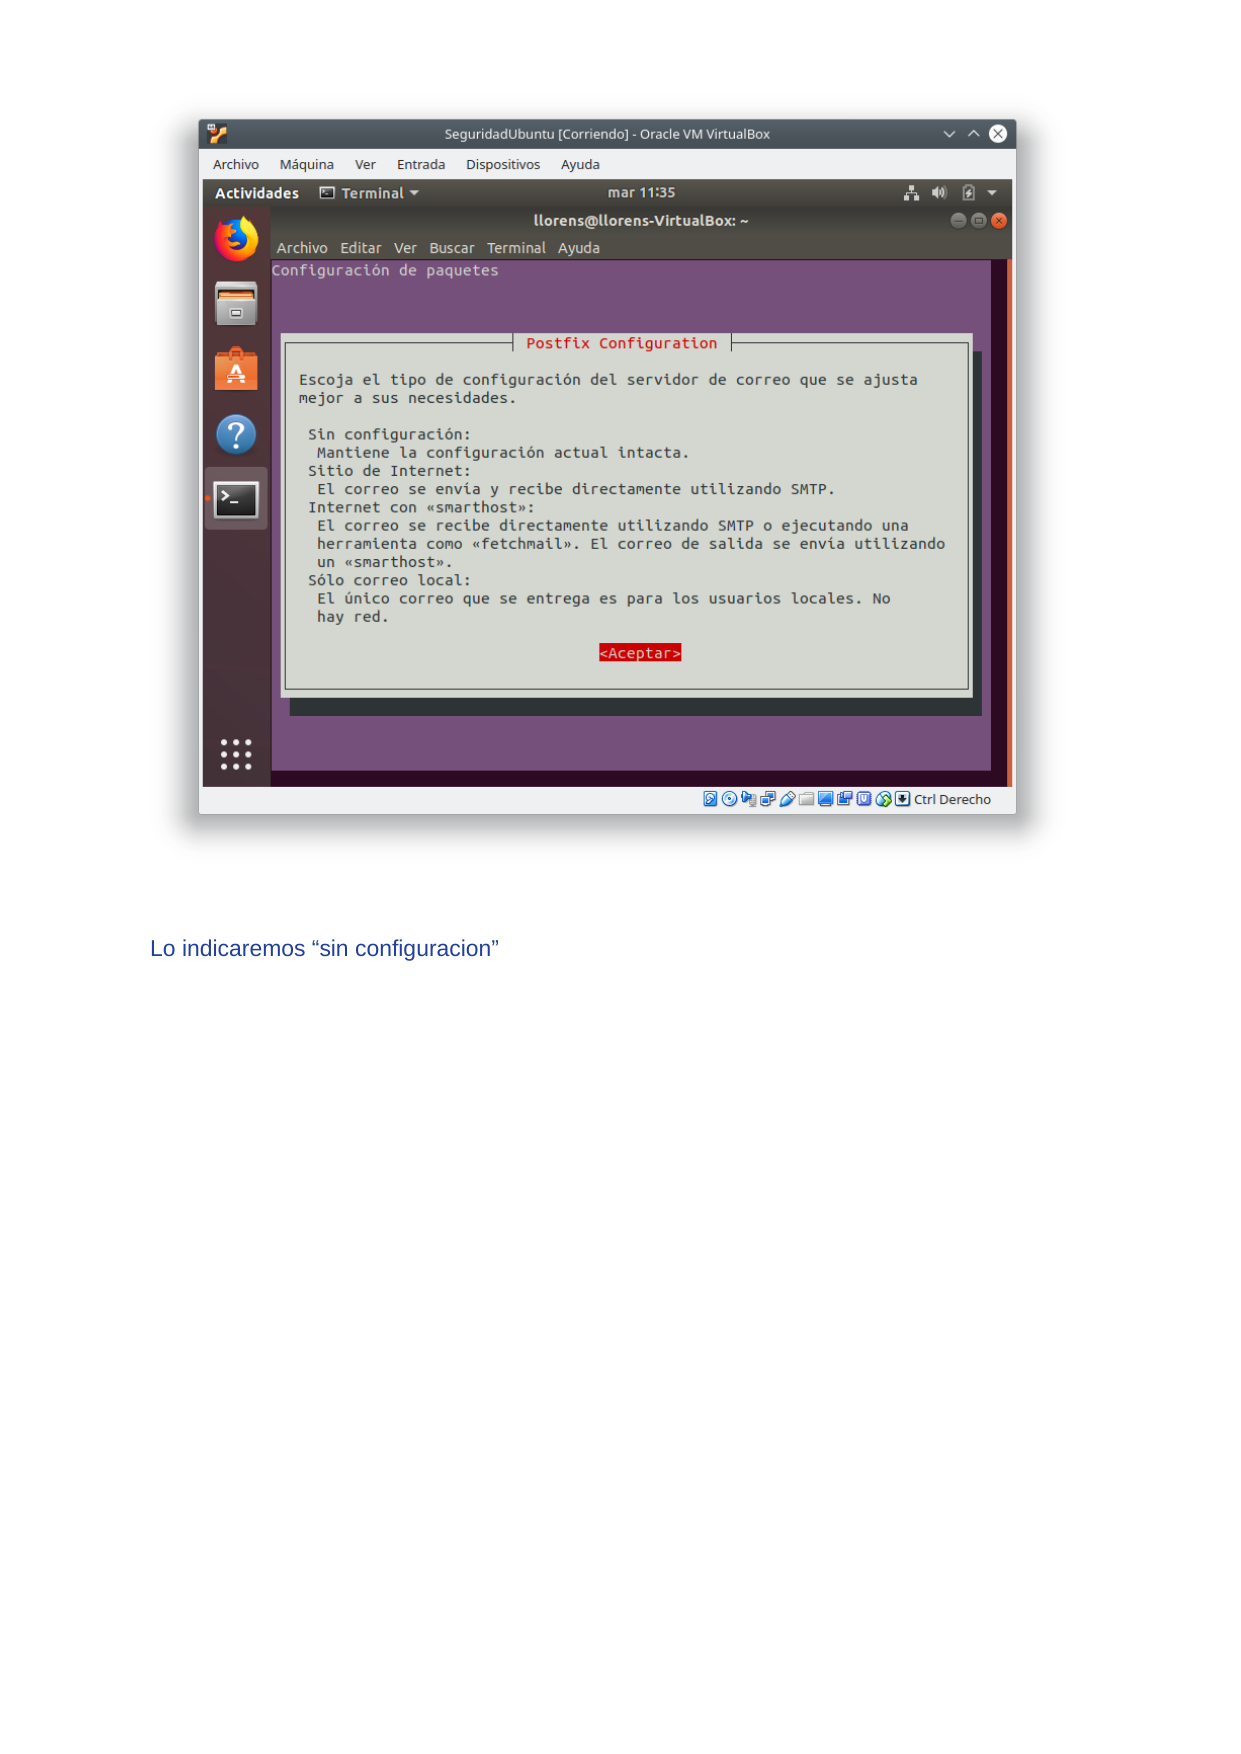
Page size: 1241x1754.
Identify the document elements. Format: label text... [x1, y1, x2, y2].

picture [137, 82, 1078, 876]
text Lo indicaremos “sin configuracion” [150, 935, 1090, 961]
